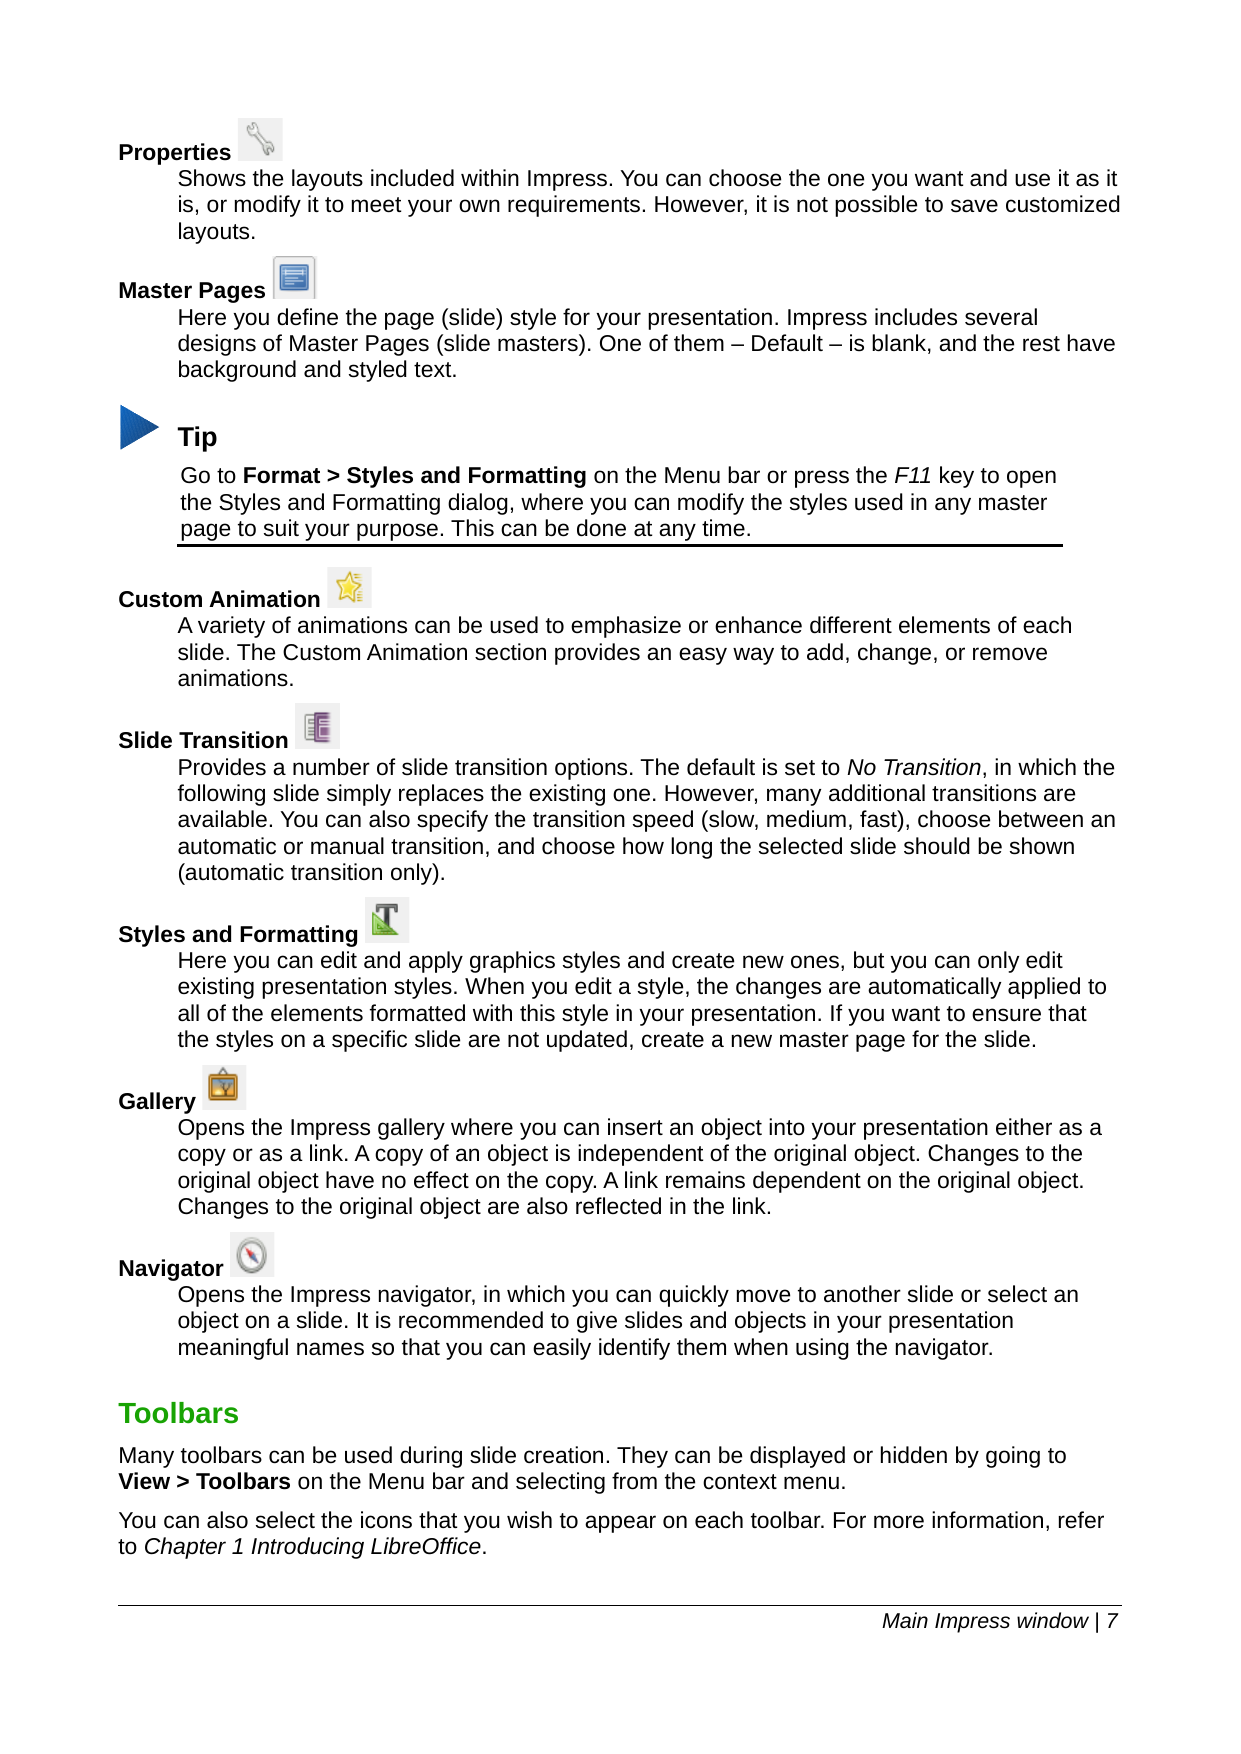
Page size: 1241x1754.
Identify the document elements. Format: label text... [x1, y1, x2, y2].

text Go to Format > Styles and Formatting on the Menu bar or press the F11 key to open the Styles and Formatting dialog, where you can modify the styles used in any master page to suit your purpose. This can be done at any time. [177, 459, 1063, 544]
subtitle Tip [118, 402, 1122, 452]
text Here you define the page (slide) style for your presentation. Impress includes several designs of Master Pages (slide masters). One of them – Default – is blank, and the rest have background and styled text. [177, 303, 1122, 382]
text Opens the Impress navigator, in which you can quickly move to another slide or select an object on a slide. It is recommended to give slides and objects in your presentation meaningful names so that you can easily identify them when using the navigator. [177, 1281, 1122, 1360]
text Properties [118, 118, 1122, 165]
text Master Pages [118, 257, 1122, 303]
text Provides a number of slide transition options. The default is set to No Transition, in which the following slide simply replaces the existing one. However, many additional transitions are available. You can also specify the transition speed (slow, medium, fast), choose between an automatic or manual transition, and choose how long the selected slide should be shown (automatic transition only). [177, 753, 1122, 885]
text Many toolbars can be used during slide creation. They can be displayed or hidden by going to View > Toolbars on the Menu bar and selecting from the context menu. [118, 1442, 1122, 1494]
text Styles and Formatting [118, 898, 1122, 947]
text Here you can edit and apply graphics styles and create new ones, but you can only edit existing presentation styles. When you edit a style, the changes are automatically applied to all of the elements formatted with this style in your presentation. If you want to ensure that the styles on a specific slide are not updated, create a new master page for the slide. [177, 947, 1122, 1052]
text You can also select the icons that you wish to appear on each toolbar. For more information, refer to Chapter 1 Introducing LibreOffice. [118, 1507, 1122, 1559]
text A variety of animations can be used to emphasize or enhance different elements of each slide. The Custom Animation section provides an easy way to add, change, or remove animations. [177, 612, 1122, 691]
text Navigator [118, 1232, 1122, 1281]
subtitle Toolbars [118, 1396, 1122, 1430]
text Shows the layouts included within Impress. You can choose the one you want and use it as it is, or modify it to meet your own requirements. However, it is not possible to save customized layouts. [177, 165, 1122, 244]
text Slide Transition [118, 704, 1122, 753]
text Gallery [118, 1065, 1122, 1114]
text Custom Animation [118, 568, 1122, 612]
text Opens the Impress gallery where you can insert an object into your presentation either as a copy or as a link. A copy of an object is independent of the original object. Changes to the original object have no effect on the copy. A link remains dependent on the original object. Changes to the original object are also reflected in the link. [177, 1114, 1122, 1219]
